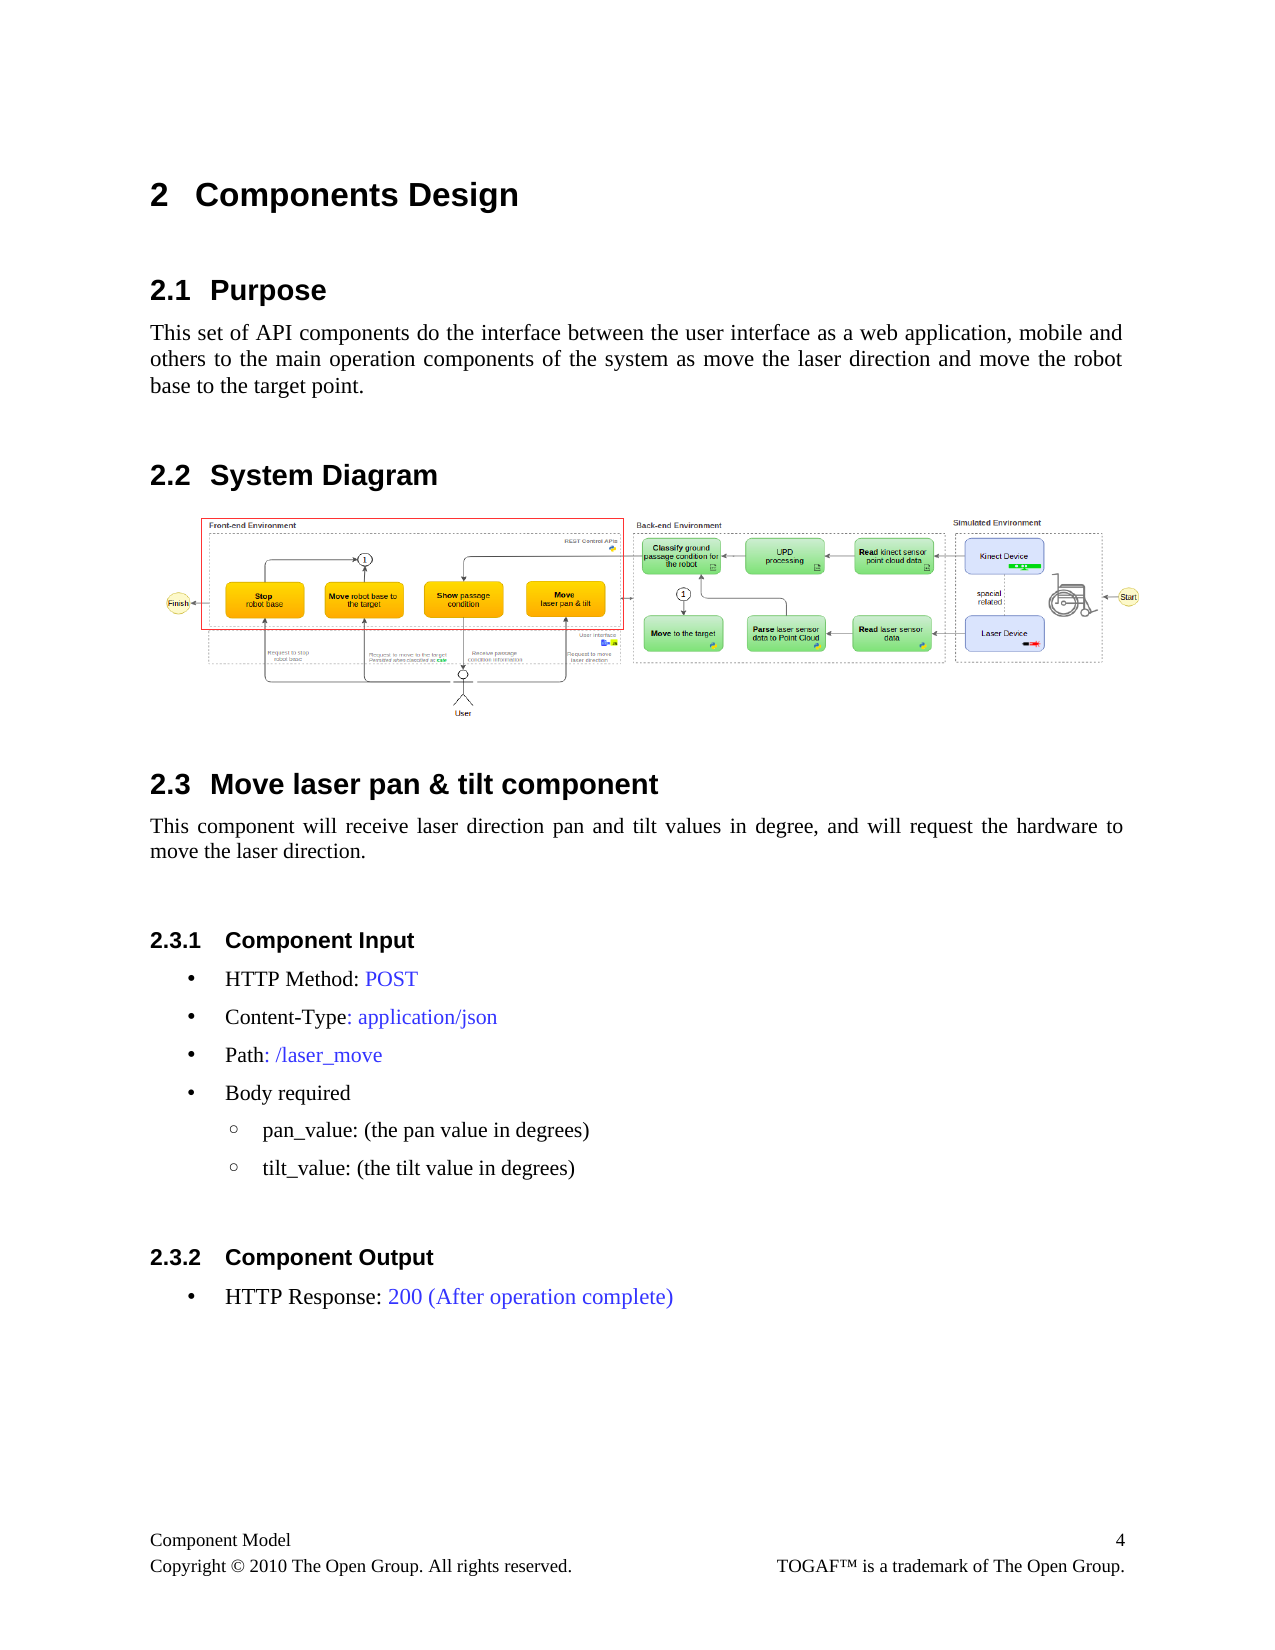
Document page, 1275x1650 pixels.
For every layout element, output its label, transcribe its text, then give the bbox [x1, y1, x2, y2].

subtitle Component Output [150, 1244, 1125, 1270]
subtitle Move laser pan & tilt component [150, 767, 1125, 801]
text This set of API components do the interface between the user interface as a web application, mobile and others to the main operation components of the system as move the laser direction and move the robot base to the target point. [150, 319, 1125, 398]
subtitle Components Design [150, 175, 1125, 213]
list tilt_value: (the tilt value in degrees) [225, 1155, 1125, 1180]
list HTTP Method: POST [187, 966, 1125, 991]
subtitle Purpose [150, 273, 1125, 307]
list pan_value: (the pan value in degrees) [225, 1117, 1125, 1142]
list HTTP Response: 200 (After operation complete) [187, 1283, 1125, 1309]
list Path: /laser_move [187, 1042, 1125, 1067]
list Content-Type: application/json [187, 1004, 1125, 1029]
text This component will receive laser direction pan and tilt values in degree, and will request the hardware to move the laser direction. [150, 813, 1125, 863]
list Body required [187, 1079, 1125, 1105]
subtitle System Diagram [150, 458, 1125, 491]
picture [202, 519, 623, 629]
subtitle Component Input [150, 927, 1125, 954]
picture [166, 518, 1142, 720]
